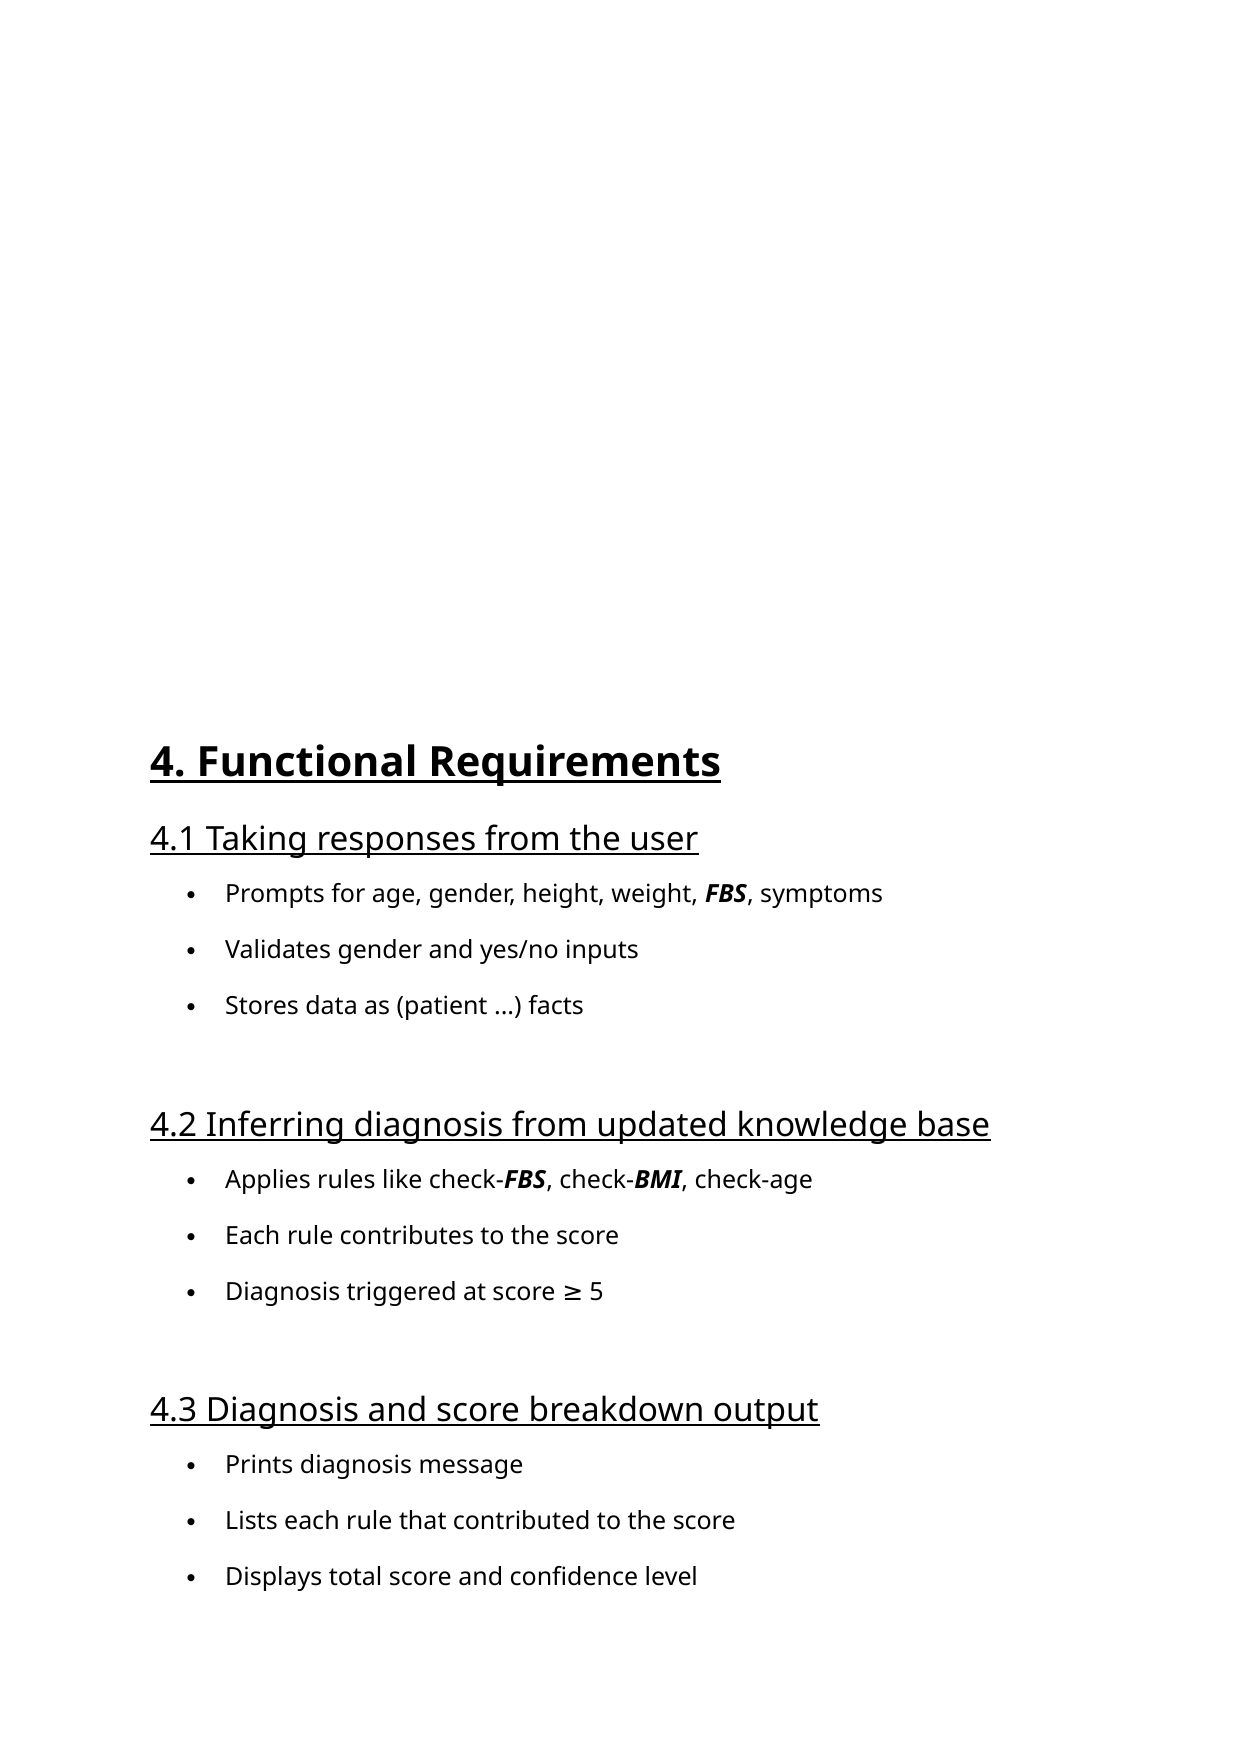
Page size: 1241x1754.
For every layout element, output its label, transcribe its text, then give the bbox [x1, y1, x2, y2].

list Prompts for age, gender, height, weight, FBS, symptoms [187, 876, 1090, 910]
subtitle 4. Functional Requirements [150, 732, 1090, 789]
subtitle 4.3 Diagnosis and score breakdown output [150, 1386, 1090, 1431]
list Each rule contributes to the score [187, 1217, 1090, 1251]
list Validates gender and yes/no inputs [187, 932, 1090, 966]
list Prints diagnosis message [187, 1447, 1090, 1481]
subtitle 4.2 Inferring diagnosis from updated knowledge base [150, 1100, 1090, 1146]
list Lists each rule that contributed to the score [187, 1503, 1090, 1537]
list Diagnosis triggered at score ≥ 5 [187, 1273, 1090, 1308]
list Applies rules like check-FBS, check-BMI, check-age [187, 1161, 1090, 1195]
list Stores data as (patient ...) facts [187, 988, 1090, 1022]
list Displays total score and confidence level [187, 1559, 1090, 1593]
subtitle 4.1 Taking responses from the user [150, 815, 1090, 860]
